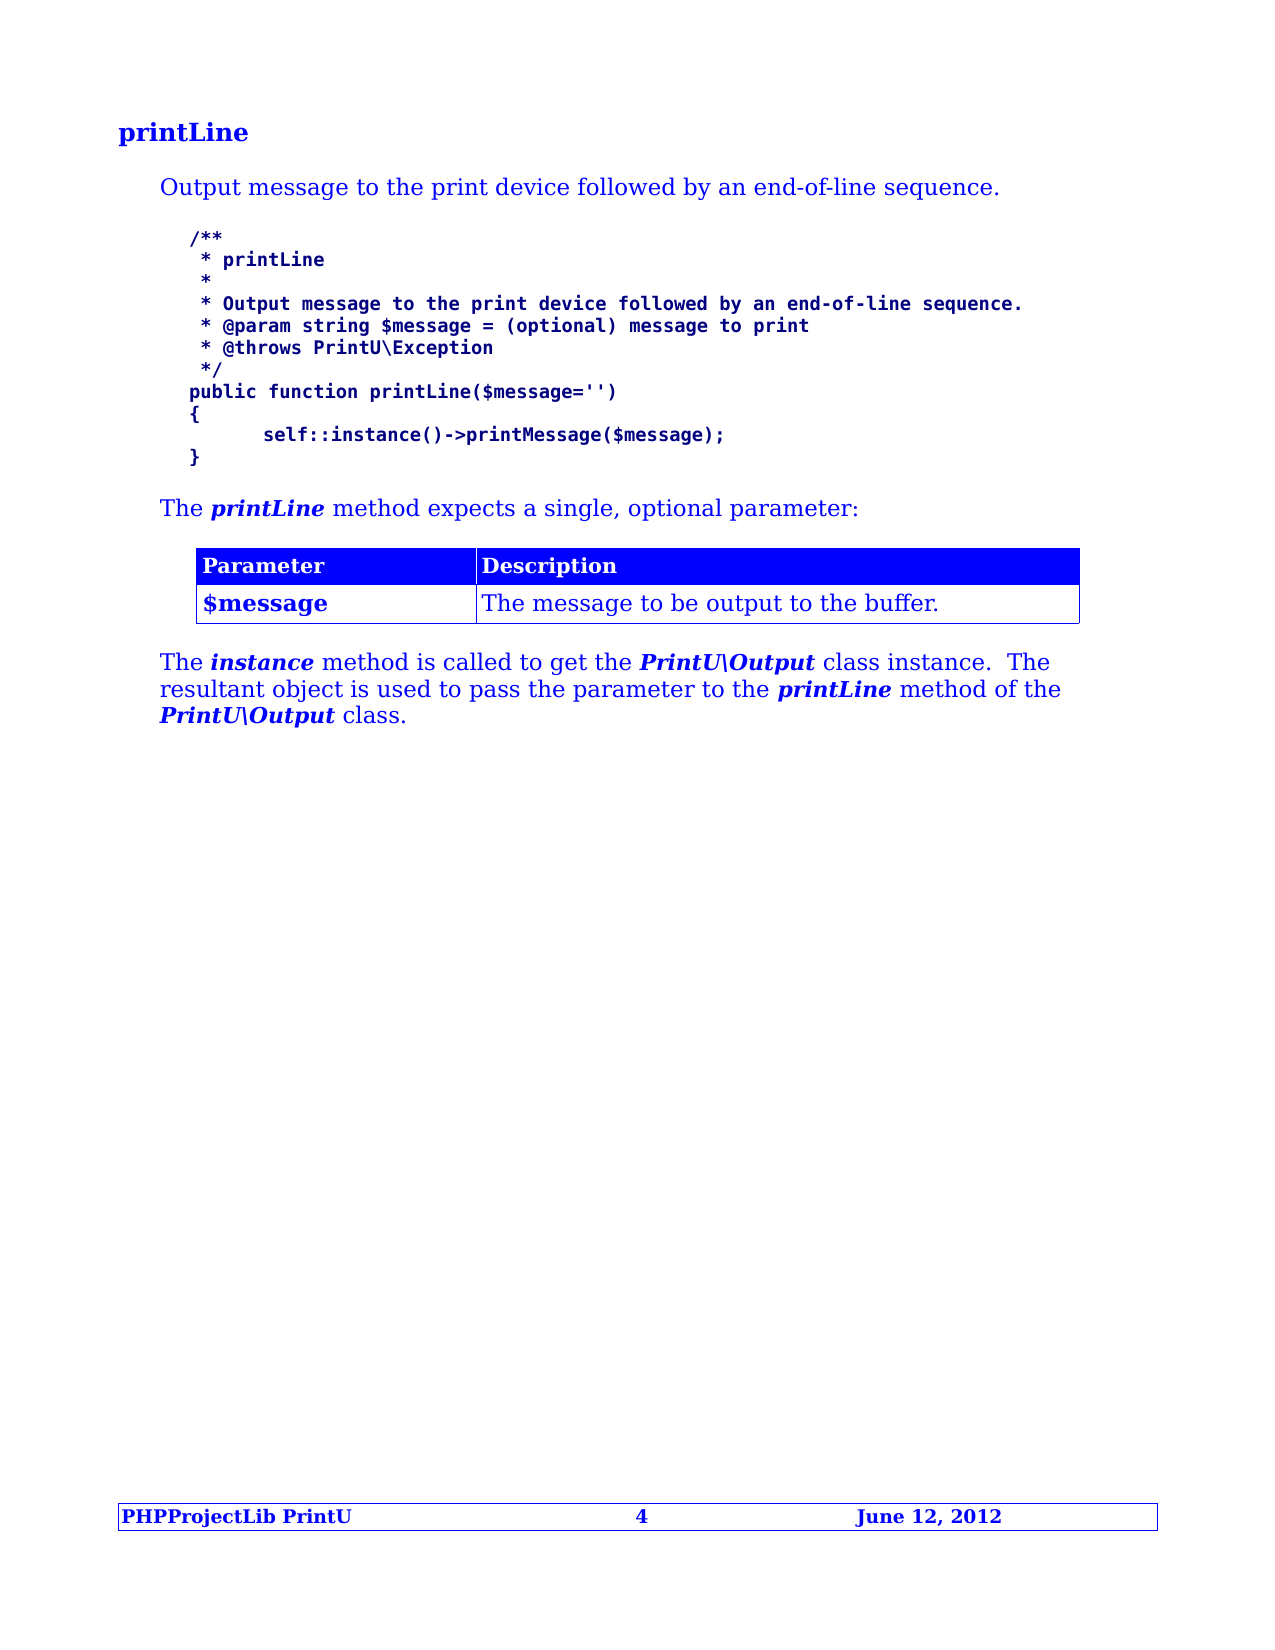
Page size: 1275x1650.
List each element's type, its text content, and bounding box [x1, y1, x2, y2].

list */ [189, 359, 1157, 381]
text Output message to the print device followed by an end-of-line sequence. [159, 174, 1157, 201]
table_cell The message to be output to the buffer. [477, 585, 1079, 623]
table_header Description [477, 549, 1079, 584]
list * [189, 271, 1157, 293]
list * printLine [189, 249, 1157, 271]
list { [189, 402, 1157, 424]
table_header Parameter [197, 549, 476, 584]
list * @throws PrintU\Exception [189, 337, 1157, 359]
table_cell $message [197, 585, 476, 623]
text The instance method is called to get the PrintU\Output class instance. The resultant object is used to pass the parameter to the printLine method of the PrintU\Output class. [159, 649, 1157, 729]
title printLine [118, 118, 1157, 147]
list * Output message to the print device followed by an end-of-line sequence. [189, 293, 1157, 315]
list * @param string $message = (optional) message to print [189, 315, 1157, 337]
list /** [189, 227, 1157, 249]
text The printLine method expects a single, optional parameter: [159, 495, 1157, 521]
list self::instance()->printMessage($message); [189, 424, 1157, 446]
list } [189, 446, 1157, 468]
list public function printLine($message='') [189, 381, 1157, 402]
